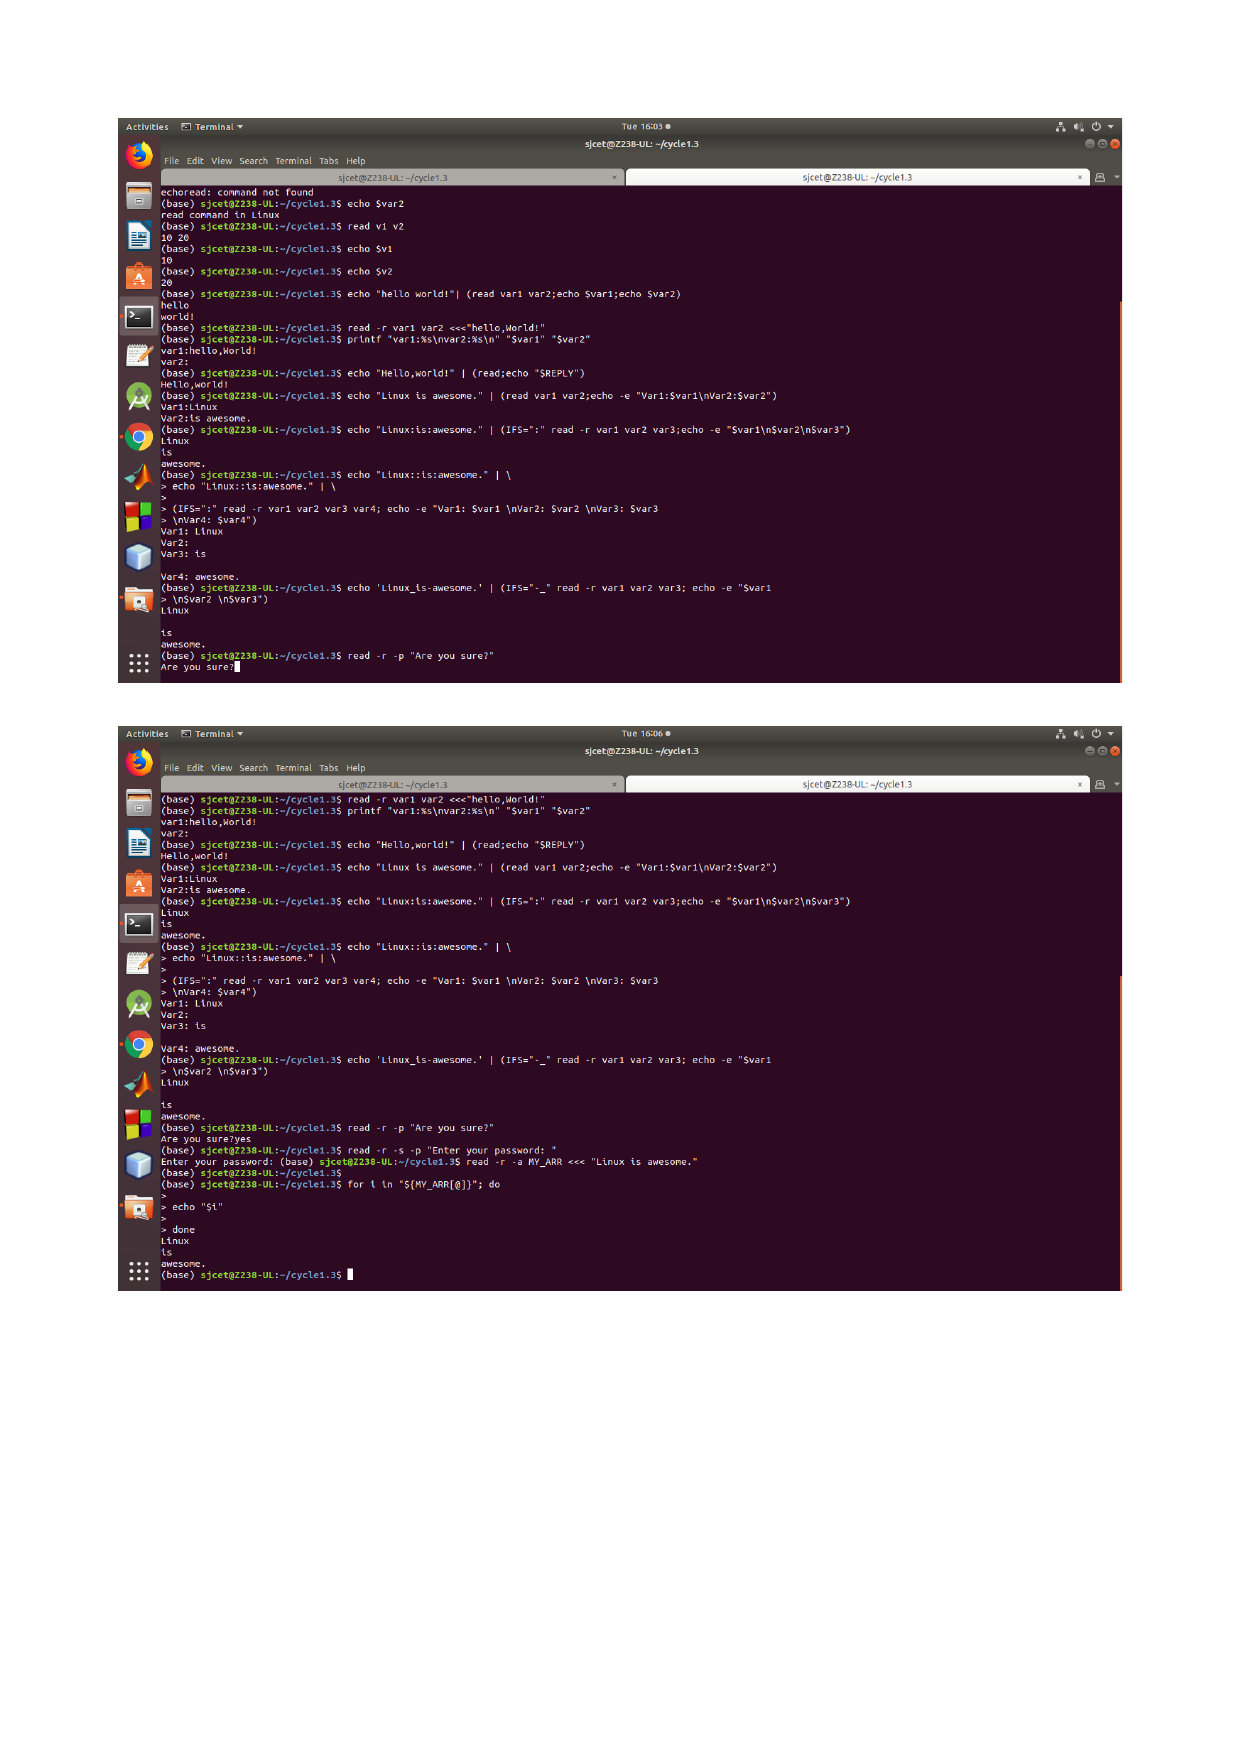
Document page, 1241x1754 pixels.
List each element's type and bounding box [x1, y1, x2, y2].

picture [118, 118, 1123, 683]
picture [118, 726, 1123, 1291]
